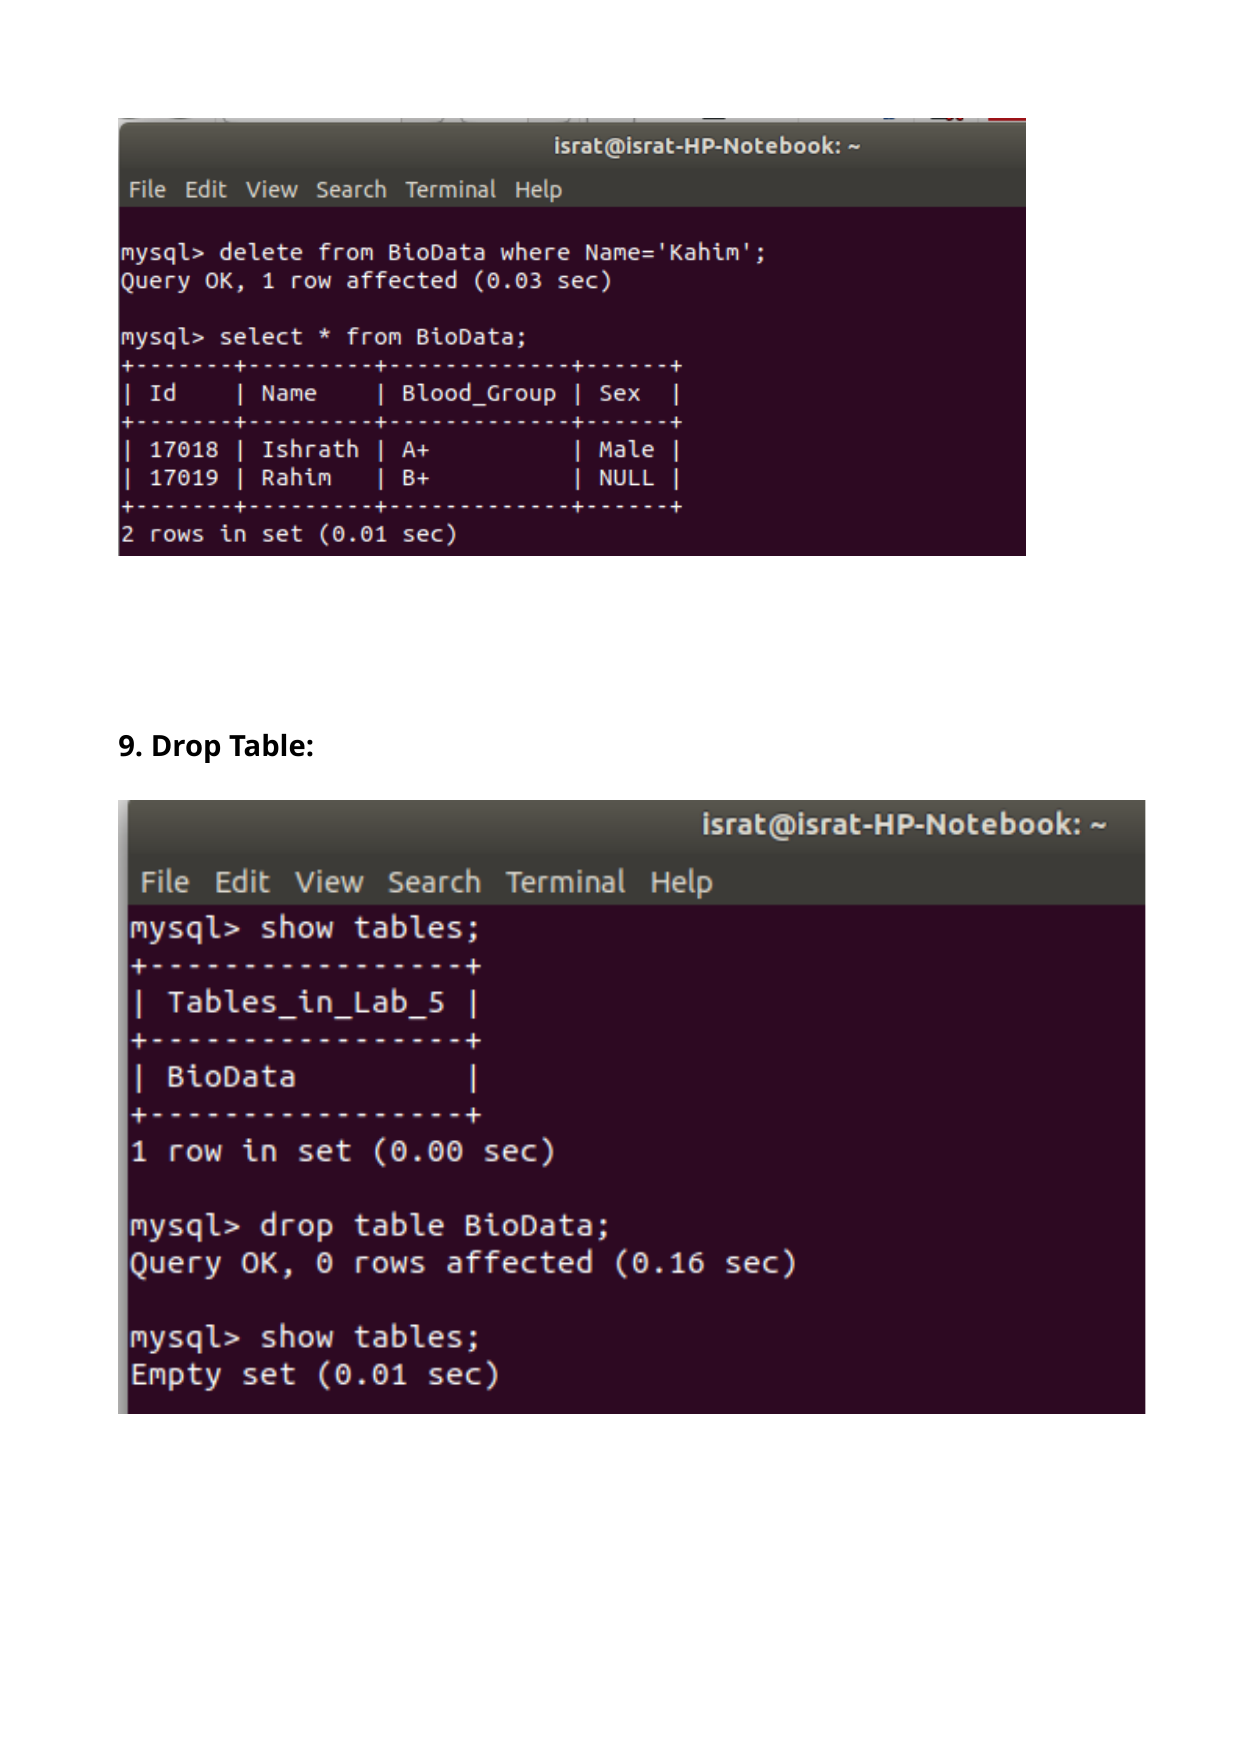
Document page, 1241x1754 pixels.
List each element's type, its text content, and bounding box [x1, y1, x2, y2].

text 9. Drop Table: [118, 725, 1122, 765]
